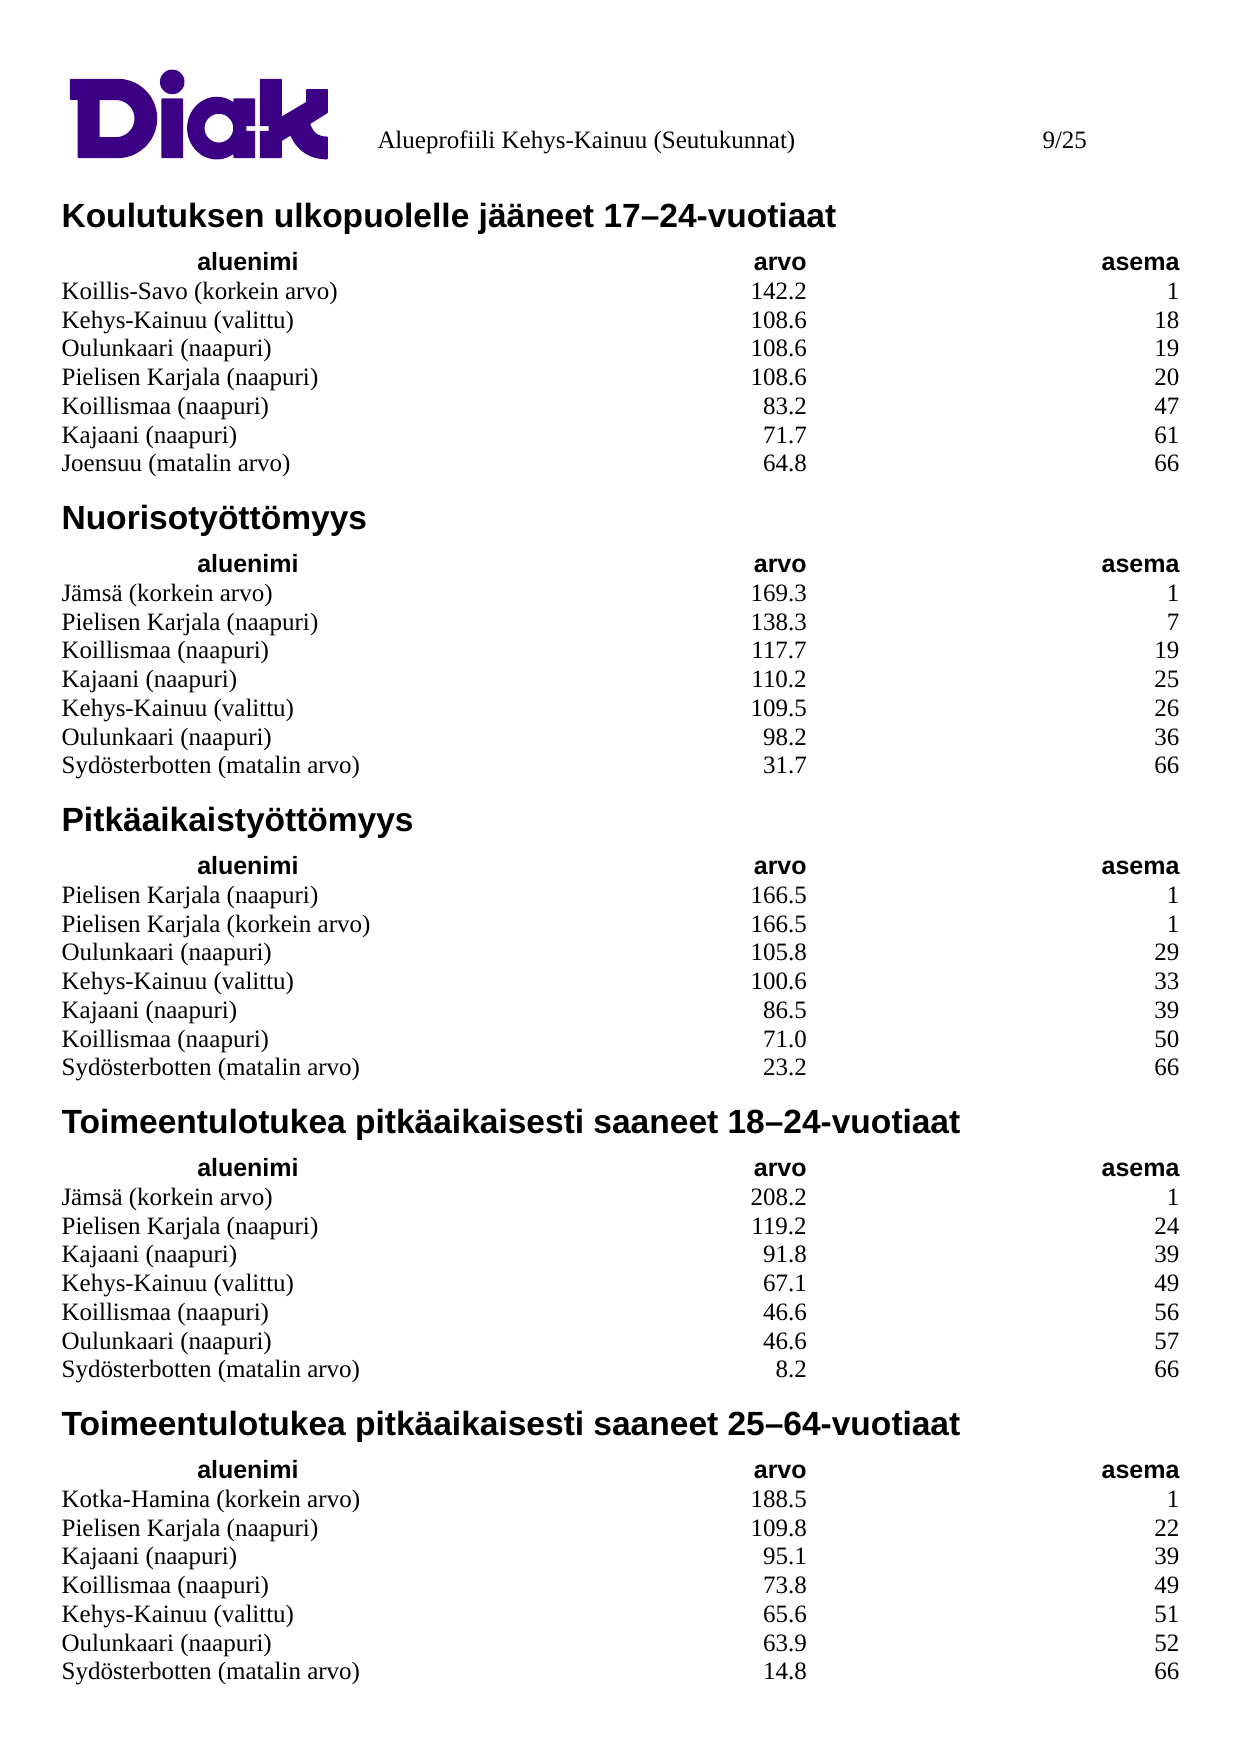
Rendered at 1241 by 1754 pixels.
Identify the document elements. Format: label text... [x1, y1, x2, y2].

subtitle Toimeentulotukea pitkäaikaisesti saaneet 25–64-vuotiaat [61, 1404, 1179, 1443]
table_cell 108.6 [434, 362, 806, 391]
table_cell 67.1 [434, 1268, 806, 1297]
table_header aluenimi [61, 247, 434, 276]
table_cell 22 [806, 1513, 1179, 1541]
table_cell 108.6 [434, 334, 806, 362]
table_cell 50 [806, 1024, 1179, 1052]
table_cell 73.8 [434, 1570, 806, 1599]
table_cell 1 [806, 909, 1179, 937]
table_cell 117.7 [434, 636, 806, 664]
table_cell Kajaani (naapuri) [61, 664, 434, 693]
table_cell 208.2 [434, 1182, 806, 1211]
table_cell 66 [806, 449, 1179, 477]
table_cell Pielisen Karjala (naapuri) [61, 880, 434, 909]
table_header arvo [434, 247, 806, 276]
table_cell 14.8 [434, 1656, 806, 1685]
table_cell Kajaani (naapuri) [61, 1541, 434, 1570]
table_cell Kehys-Kainuu (valittu) [61, 305, 434, 333]
table_cell 64.8 [434, 449, 806, 477]
table_cell 31.7 [434, 751, 806, 779]
table_cell 7 [806, 607, 1179, 636]
table_header aluenimi [61, 851, 434, 880]
table_cell 65.6 [434, 1599, 806, 1628]
table_header asema [806, 1455, 1179, 1484]
table_cell 25 [806, 664, 1179, 693]
table_cell Sydösterbotten (matalin arvo) [61, 1355, 434, 1383]
table_cell 91.8 [434, 1240, 806, 1268]
table_cell Kajaani (naapuri) [61, 995, 434, 1024]
table_header arvo [434, 549, 806, 578]
table_cell 83.2 [434, 391, 806, 420]
table_cell Kajaani (naapuri) [61, 420, 434, 448]
table_cell 142.2 [434, 276, 806, 305]
table_cell Oulunkaari (naapuri) [61, 722, 434, 751]
table_cell 46.6 [434, 1326, 806, 1354]
table_cell 105.8 [434, 938, 806, 966]
table_cell 49 [806, 1268, 1179, 1297]
table_cell Pielisen Karjala (naapuri) [61, 1211, 434, 1239]
table_cell 19 [806, 636, 1179, 664]
table_cell Kajaani (naapuri) [61, 1240, 434, 1268]
table_cell Koillismaa (naapuri) [61, 391, 434, 420]
table_cell Sydösterbotten (matalin arvo) [61, 1053, 434, 1081]
table_cell 109.5 [434, 693, 806, 722]
table_cell 36 [806, 722, 1179, 751]
table_cell 71.0 [434, 1024, 806, 1052]
table_cell 61 [806, 420, 1179, 448]
table_cell 66 [806, 1656, 1179, 1685]
table_cell Pielisen Karjala (korkein arvo) [61, 909, 434, 937]
table_cell 1 [806, 578, 1179, 607]
table_cell 1 [806, 276, 1179, 305]
table_cell Sydösterbotten (matalin arvo) [61, 1656, 434, 1685]
table_cell 29 [806, 938, 1179, 966]
table_cell Koillismaa (naapuri) [61, 636, 434, 664]
table_cell 166.5 [434, 909, 806, 937]
table_cell 23.2 [434, 1053, 806, 1081]
table_cell 47 [806, 391, 1179, 420]
table_cell 39 [806, 1541, 1179, 1570]
table_cell 188.5 [434, 1484, 806, 1513]
table_header asema [806, 1153, 1179, 1182]
table_cell 26 [806, 693, 1179, 722]
table_cell 71.7 [434, 420, 806, 448]
table_cell Oulunkaari (naapuri) [61, 334, 434, 362]
table_cell 95.1 [434, 1541, 806, 1570]
table_header asema [806, 851, 1179, 880]
table_cell 119.2 [434, 1211, 806, 1239]
table_header arvo [434, 1153, 806, 1182]
table_cell 57 [806, 1326, 1179, 1354]
table_cell 66 [806, 1355, 1179, 1383]
table_cell Kehys-Kainuu (valittu) [61, 966, 434, 995]
table_cell 1 [806, 1182, 1179, 1211]
table_cell Kehys-Kainuu (valittu) [61, 693, 434, 722]
table_cell 66 [806, 1053, 1179, 1081]
subtitle Koulutuksen ulkopuolelle jääneet 17–24-vuotiaat [61, 196, 1179, 235]
subtitle Toimeentulotukea pitkäaikaisesti saaneet 18–24-vuotiaat [61, 1102, 1179, 1141]
table_cell 109.8 [434, 1513, 806, 1541]
table_cell Jämsä (korkein arvo) [61, 578, 434, 607]
table_cell Pielisen Karjala (naapuri) [61, 607, 434, 636]
table_cell 138.3 [434, 607, 806, 636]
table_cell Sydösterbotten (matalin arvo) [61, 751, 434, 779]
table_cell Jämsä (korkein arvo) [61, 1182, 434, 1211]
table_cell 100.6 [434, 966, 806, 995]
table_cell 169.3 [434, 578, 806, 607]
table_cell Joensuu (matalin arvo) [61, 449, 434, 477]
table_cell Oulunkaari (naapuri) [61, 1628, 434, 1656]
table_header asema [806, 549, 1179, 578]
table_cell 19 [806, 334, 1179, 362]
table_cell 49 [806, 1570, 1179, 1599]
table_cell 108.6 [434, 305, 806, 333]
table_cell Kehys-Kainuu (valittu) [61, 1268, 434, 1297]
table_cell Oulunkaari (naapuri) [61, 1326, 434, 1354]
table_cell 51 [806, 1599, 1179, 1628]
table_cell Koillis-Savo (korkein arvo) [61, 276, 434, 305]
table_header arvo [434, 851, 806, 880]
table_cell Koillismaa (naapuri) [61, 1297, 434, 1326]
table_cell Oulunkaari (naapuri) [61, 938, 434, 966]
table_cell 66 [806, 751, 1179, 779]
table_cell 18 [806, 305, 1179, 333]
table_header aluenimi [61, 549, 434, 578]
table_cell 39 [806, 995, 1179, 1024]
table_cell Koillismaa (naapuri) [61, 1024, 434, 1052]
table_cell 33 [806, 966, 1179, 995]
table_cell 56 [806, 1297, 1179, 1326]
table_header asema [806, 247, 1179, 276]
table_cell 63.9 [434, 1628, 806, 1656]
table_cell 52 [806, 1628, 1179, 1656]
table_cell 46.6 [434, 1297, 806, 1326]
table_header aluenimi [61, 1455, 434, 1484]
subtitle Pitkäaikaistyöttömyys [61, 800, 1179, 839]
subtitle Nuorisotyöttömyys [61, 498, 1179, 537]
table_cell 86.5 [434, 995, 806, 1024]
table_cell 98.2 [434, 722, 806, 751]
table_cell 110.2 [434, 664, 806, 693]
table_cell 166.5 [434, 880, 806, 909]
table_cell 24 [806, 1211, 1179, 1239]
table_cell 39 [806, 1240, 1179, 1268]
table_cell Kotka-Hamina (korkein arvo) [61, 1484, 434, 1513]
table_cell 1 [806, 880, 1179, 909]
table_header arvo [434, 1455, 806, 1484]
table_cell Pielisen Karjala (naapuri) [61, 1513, 434, 1541]
table_cell 20 [806, 362, 1179, 391]
table_header aluenimi [61, 1153, 434, 1182]
table_cell Pielisen Karjala (naapuri) [61, 362, 434, 391]
table_cell 8.2 [434, 1355, 806, 1383]
table_cell Koillismaa (naapuri) [61, 1570, 434, 1599]
table_cell 1 [806, 1484, 1179, 1513]
table_cell Kehys-Kainuu (valittu) [61, 1599, 434, 1628]
